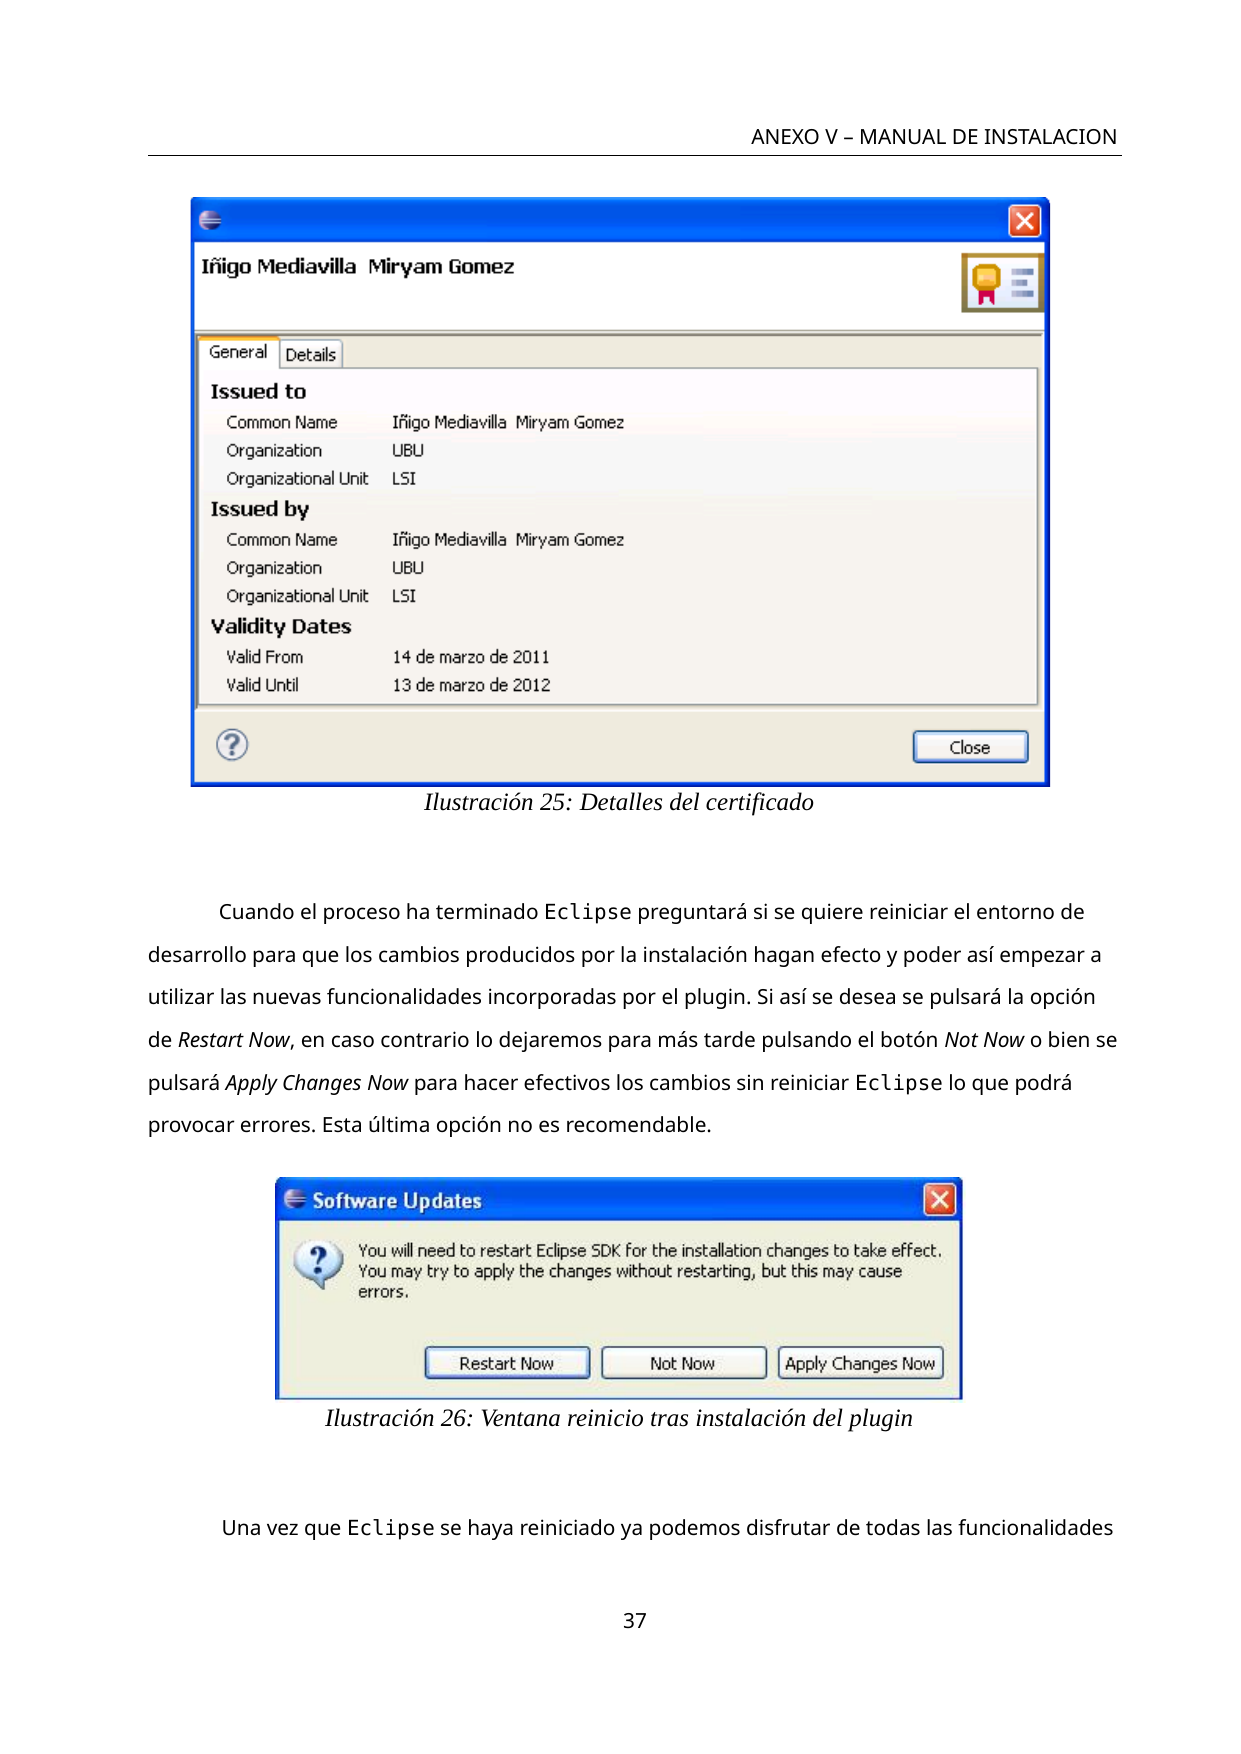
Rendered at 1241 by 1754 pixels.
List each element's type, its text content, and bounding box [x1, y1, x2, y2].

picture [275, 1177, 966, 1403]
picture [190, 197, 1050, 787]
text Ilustración 26: Ventana reinicio tras instalación del plugin [275, 1403, 965, 1432]
text Una vez que Eclipse se haya reiniciado ya podemos disfrutar de todas las funcionalidades [148, 1513, 1122, 1542]
text Cuando el proceso ha terminado Eclipse preguntará si se quiere reiniciar el entorno de desarrollo para que los cambios producidos por la instalación hagan efecto y poder así empezar a utilizar las nuevas funcionalidades incorporadas por el plugin. Si así se desea se pulsará la opción de Restart Now, en caso contrario lo dejaremos para más tarde pulsando el botón Not Now o bien se pulsará Apply Changes Now para hacer efectivos los cambios sin reiniciar Eclipse lo que podrá provocar errores. Esta última opción no es recomendable. [148, 897, 1122, 1139]
text Ilustración 25: Detalles del certificado [190, 787, 1050, 815]
